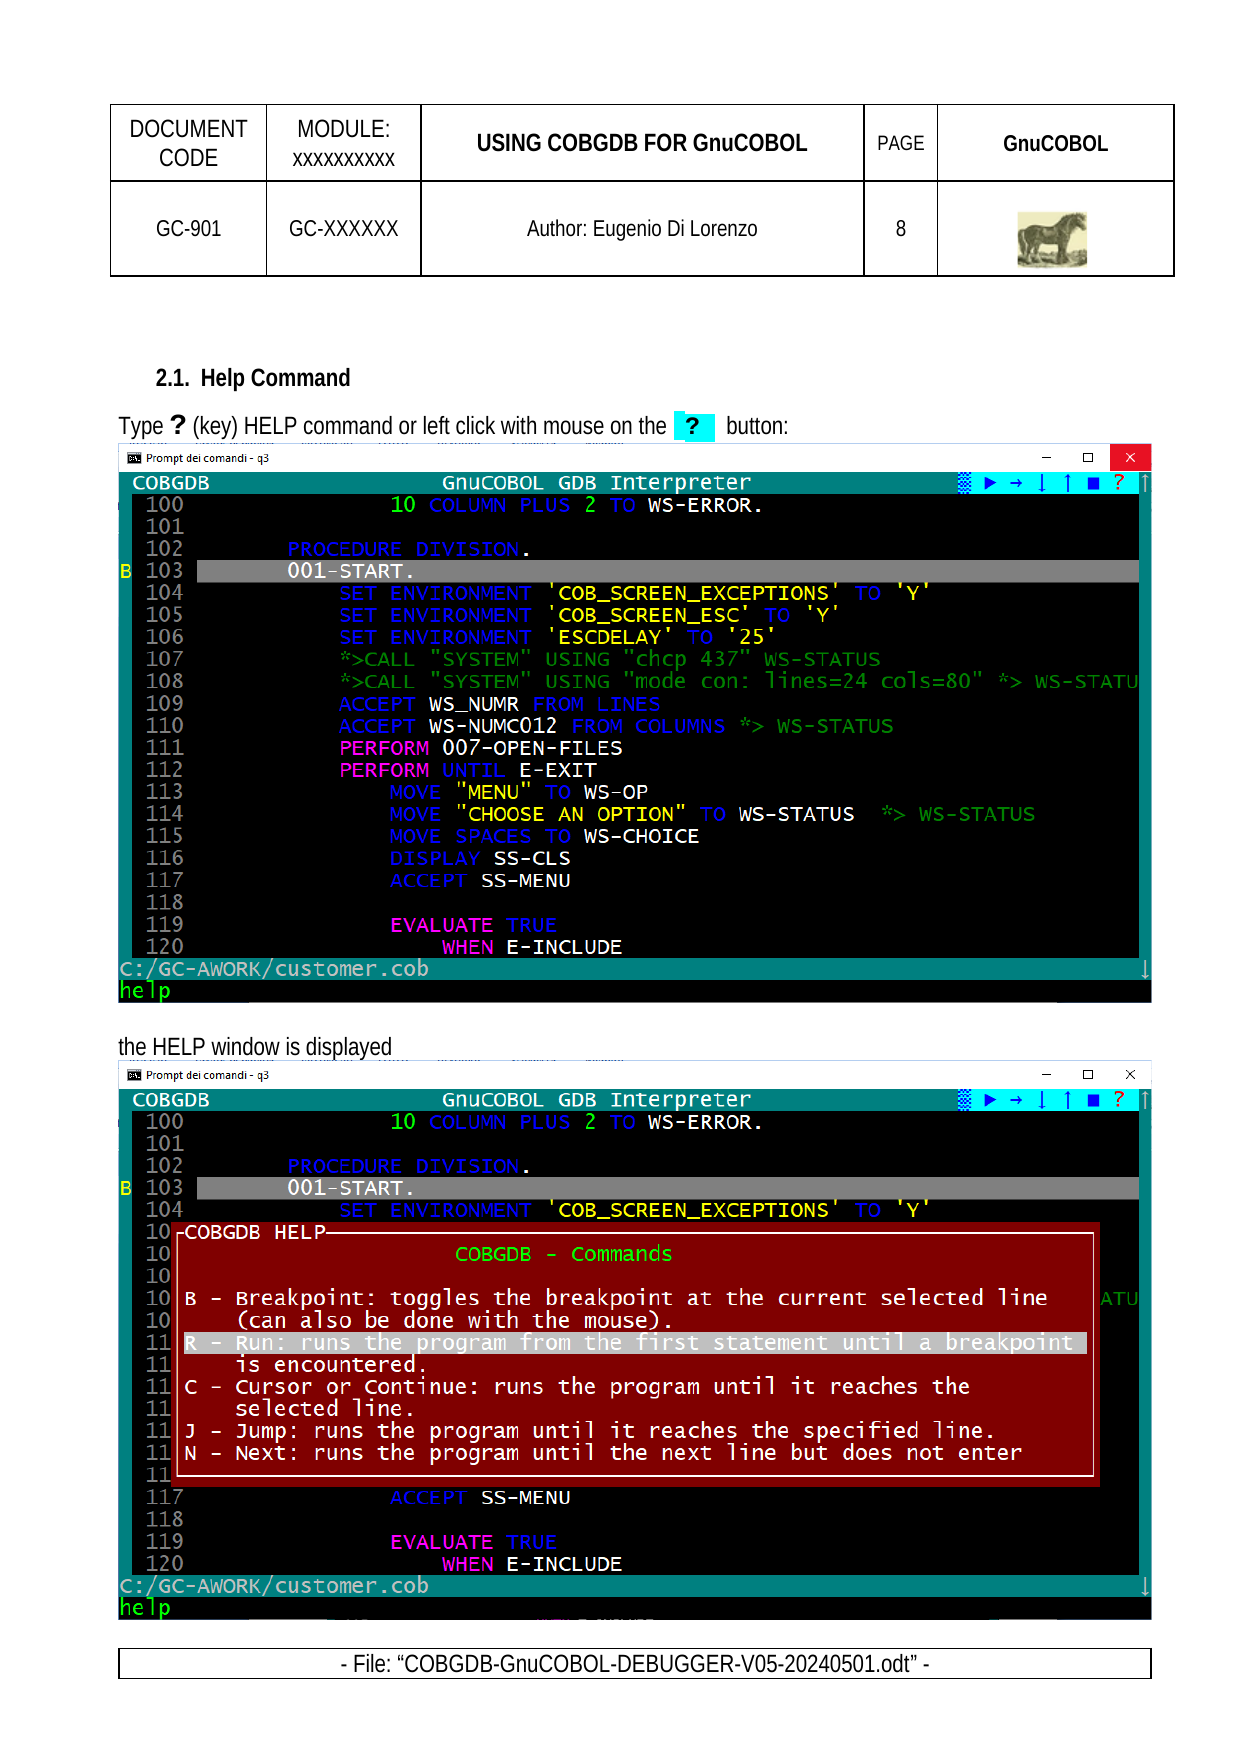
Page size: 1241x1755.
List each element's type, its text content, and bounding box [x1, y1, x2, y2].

text Type ? (key) HELP command or left click with mouse on the ? button: [118, 410, 1152, 443]
subtitle Help Command [156, 362, 1152, 391]
text the HELP window is displayed [118, 1032, 1152, 1060]
